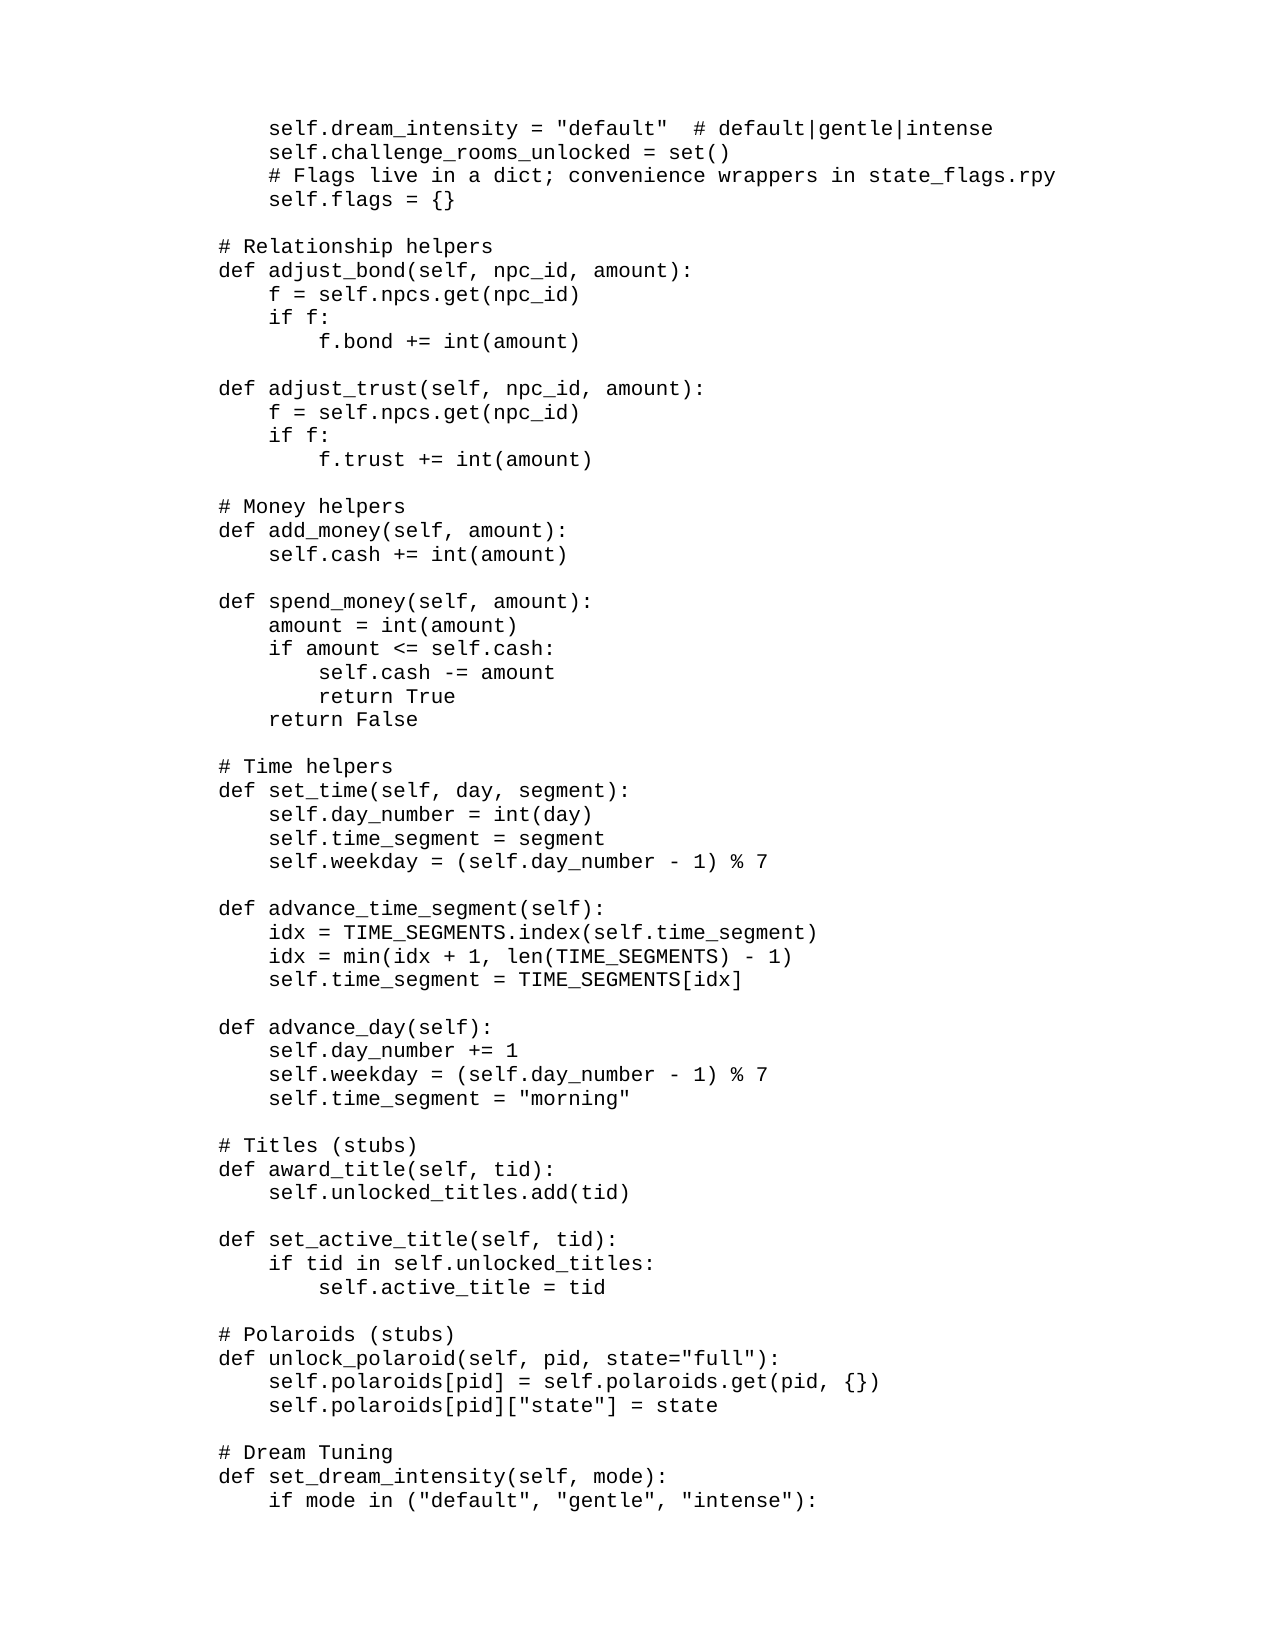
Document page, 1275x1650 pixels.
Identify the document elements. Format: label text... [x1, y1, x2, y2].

text idx = TIME_SEGMENTS.index(self.time_segment) [118, 922, 1157, 946]
text amount = int(amount) [118, 615, 1157, 638]
text # Time helpers [118, 757, 1157, 780]
text self.dream_intensity = "default" # default|gentle|intense [118, 118, 1157, 142]
text def advance_day(self): [118, 1017, 1157, 1040]
text # Polaroids (stubs) [118, 1324, 1157, 1348]
text # Dream Tuning [118, 1442, 1157, 1466]
text # Titles (stubs) [118, 1135, 1157, 1158]
text f.bond += int(amount) [118, 331, 1157, 354]
text if mode in ("default", "gentle", "intense"): [118, 1489, 1157, 1513]
text def spend_money(self, amount): [118, 591, 1157, 615]
text if amount <= self.cash: [118, 638, 1157, 662]
text if f: [118, 307, 1157, 331]
text # Flags live in a dict; convenience wrappers in state_flags.rpy [118, 165, 1157, 189]
text f = self.npcs.get(npc_id) [118, 284, 1157, 307]
text self.challenge_rooms_unlocked = set() [118, 142, 1157, 165]
text self.polaroids[pid]["state"] = state [118, 1395, 1157, 1419]
text # Relationship helpers [118, 236, 1157, 260]
text self.cash -= amount [118, 662, 1157, 686]
text self.day_number = int(day) [118, 804, 1157, 827]
text def set_time(self, day, segment): [118, 780, 1157, 804]
text self.day_number += 1 [118, 1040, 1157, 1064]
text self.time_segment = segment [118, 827, 1157, 851]
text self.time_segment = "morning" [118, 1088, 1157, 1111]
text return False [118, 709, 1157, 733]
text def adjust_bond(self, npc_id, amount): [118, 260, 1157, 284]
text self.weekday = (self.day_number - 1) % 7 [118, 851, 1157, 875]
text self.weekday = (self.day_number - 1) % 7 [118, 1064, 1157, 1088]
text f = self.npcs.get(npc_id) [118, 402, 1157, 426]
text return True [118, 686, 1157, 709]
text self.active_title = tid [118, 1277, 1157, 1300]
text def adjust_trust(self, npc_id, amount): [118, 378, 1157, 402]
text self.polaroids[pid] = self.polaroids.get(pid, {}) [118, 1371, 1157, 1395]
text self.time_segment = TIME_SEGMENTS[idx] [118, 969, 1157, 993]
text def unlock_polaroid(self, pid, state="full"): [118, 1348, 1157, 1371]
text def award_title(self, tid): [118, 1158, 1157, 1182]
text def add_money(self, amount): [118, 520, 1157, 544]
text self.cash += int(amount) [118, 544, 1157, 567]
text if tid in self.unlocked_titles: [118, 1253, 1157, 1277]
text def set_active_title(self, tid): [118, 1229, 1157, 1253]
text self.flags = {} [118, 189, 1157, 213]
text idx = min(idx + 1, len(TIME_SEGMENTS) - 1) [118, 946, 1157, 969]
text f.trust += int(amount) [118, 449, 1157, 473]
text self.unlocked_titles.add(tid) [118, 1182, 1157, 1206]
text if f: [118, 426, 1157, 449]
text def advance_time_segment(self): [118, 898, 1157, 922]
text def set_dream_intensity(self, mode): [118, 1466, 1157, 1489]
text # Money helpers [118, 496, 1157, 520]
